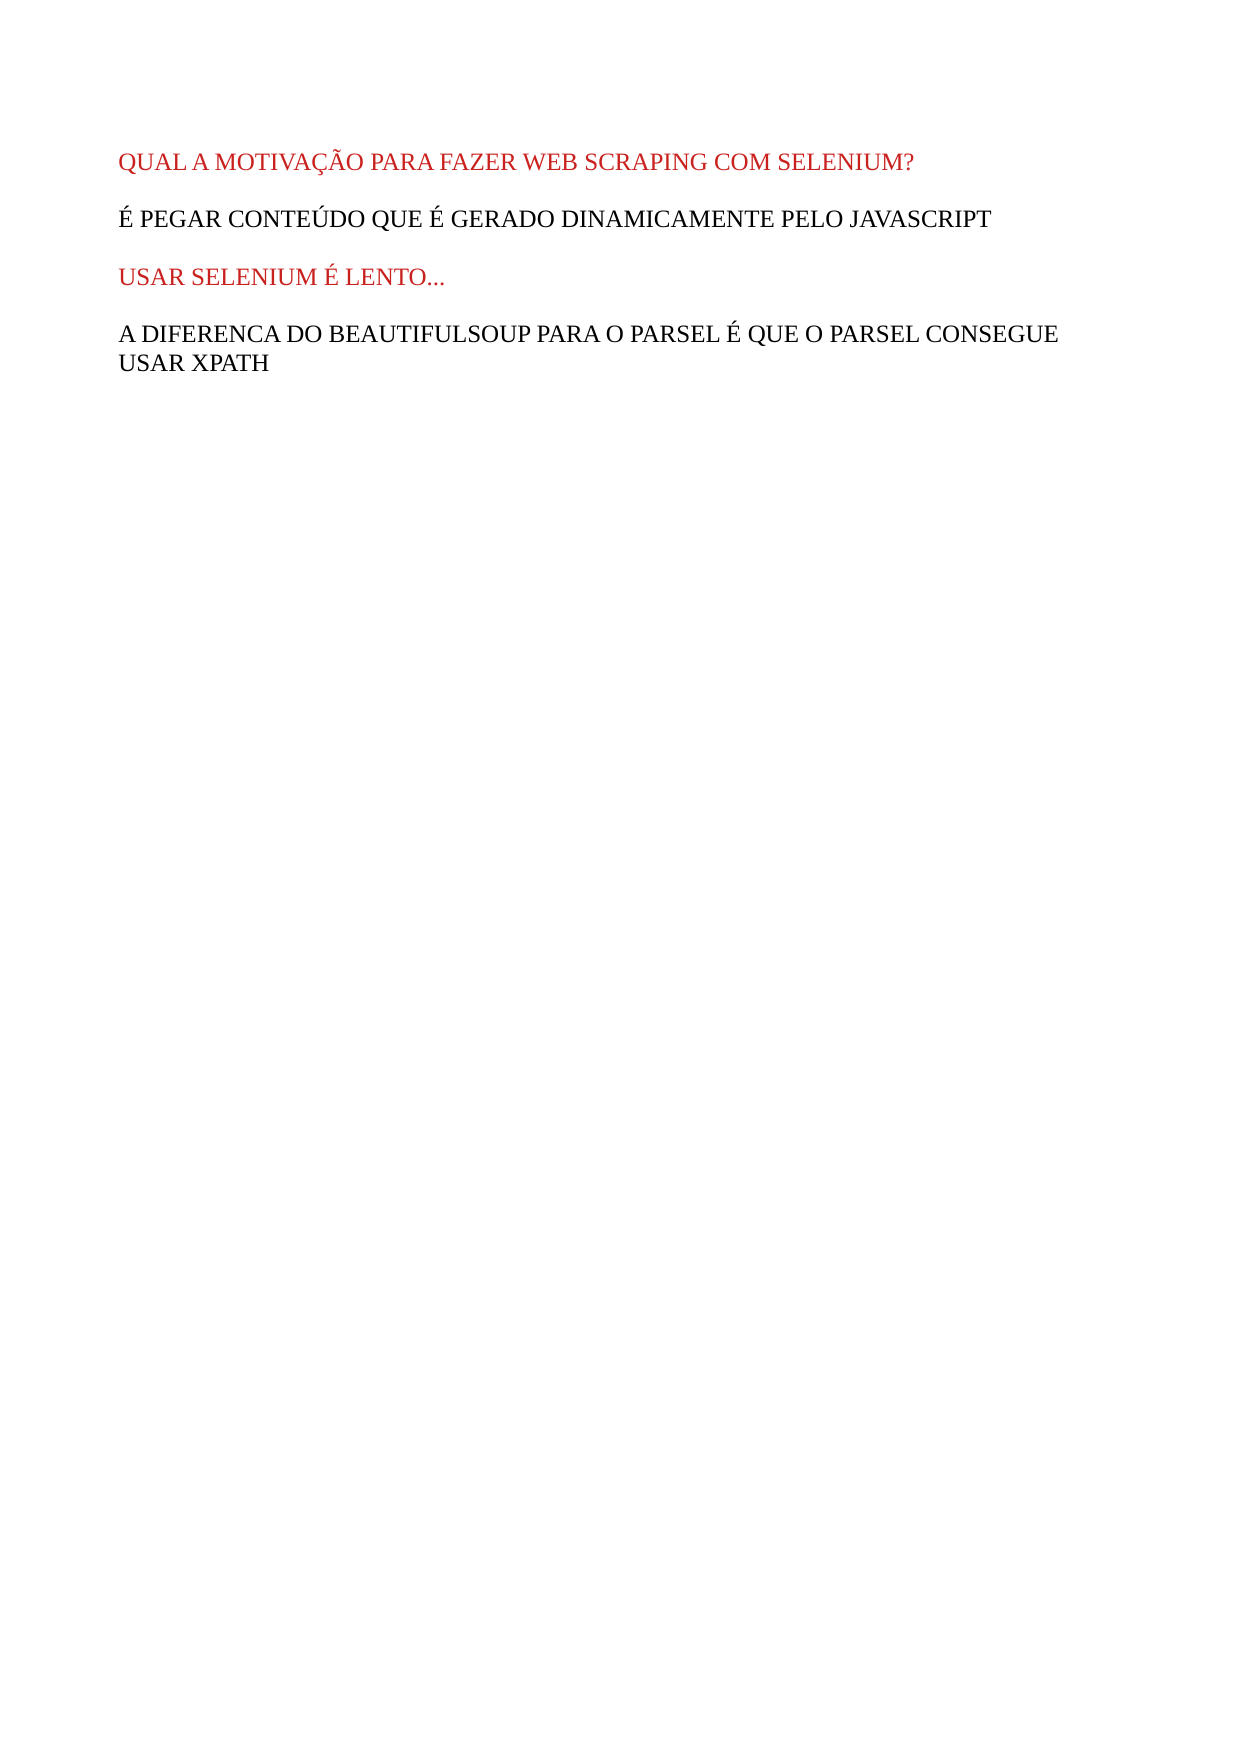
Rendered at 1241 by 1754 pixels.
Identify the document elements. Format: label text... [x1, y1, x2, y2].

text É PEGAR CONTEÚDO QUE É GERADO DINAMICAMENTE PELO JAVASCRIPT [118, 204, 1122, 233]
text QUAL A MOTIVAÇÃO PARA FAZER WEB SCRAPING COM SELENIUM? [118, 147, 1122, 176]
text A DIFERENCA DO BEAUTIFULSOUP PARA O PARSEL É QUE O PARSEL CONSEGUE USAR XPATH [118, 319, 1122, 377]
text USAR SELENIUM É LENTO... [118, 262, 1122, 291]
